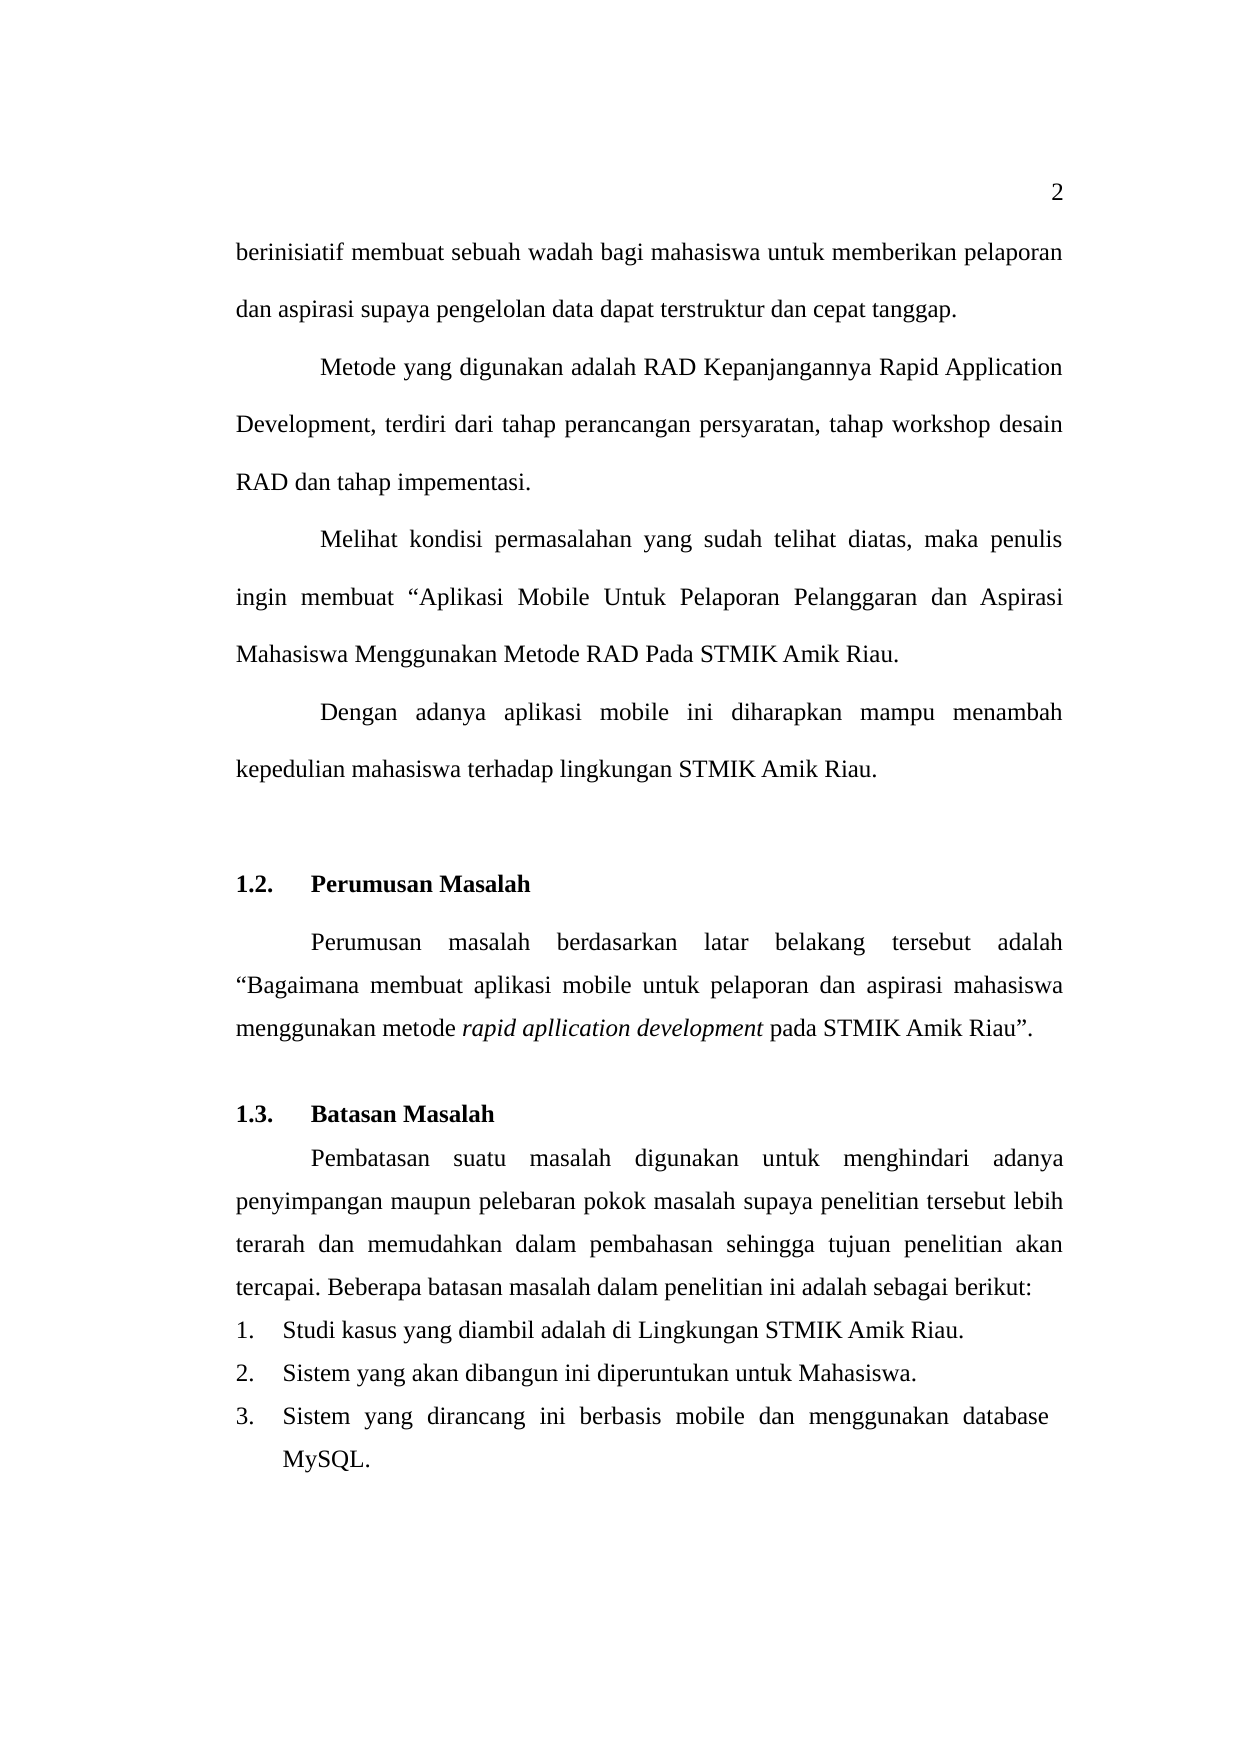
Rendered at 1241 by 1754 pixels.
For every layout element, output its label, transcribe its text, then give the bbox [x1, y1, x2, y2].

list Sistem yang akan dibangun ini diperuntukan untuk Mahasiswa. [236, 1358, 1063, 1387]
text Pembatasan suatu masalah digunakan untuk menghindari adanya penyimpangan maupun pelebaran pokok masalah supaya penelitian tersebut lebih terarah dan memudahkan dalam pembahasan sehingga tujuan penelitian akan tercapai. Beberapa batasan masalah dalam penelitian ini adalah sebagai berikut: [236, 1143, 1063, 1301]
text 1.2. Perumusan Masalah [236, 869, 1063, 898]
text Perumusan masalah berdasarkan latar belakang tersebut adalah “Bagaimana membuat aplikasi mobile untuk pelaporan dan aspirasi mahasiswa menggunakan metode rapid apllication development pada STMIK Amik Riau”. [236, 927, 1063, 1042]
text berinisiatif membuat sebuah wadah bagi mahasiswa untuk memberikan pelaporan dan aspirasi supaya pengelolan data dapat terstruktur dan cepat tanggap. [236, 237, 1063, 323]
list Studi kasus yang diambil adalah di Lingkungan STMIK Amik Riau. [236, 1315, 1063, 1344]
text Dengan adanya aplikasi mobile ini diharapkan mampu menambah kepedulian mahasiswa terhadap lingkungan STMIK Amik Riau. [236, 697, 1063, 783]
text Metode yang digunakan adalah RAD Kepanjangannya Rapid Application Development, terdiri dari tahap perancangan persyaratan, tahap workshop desain RAD dan tahap impementasi. [236, 352, 1063, 496]
text 1.3. Batasan Masalah [236, 1099, 1063, 1128]
list Sistem yang dirancang ini berbasis mobile dan menggunakan database MySQL. [236, 1401, 1063, 1473]
text Melihat kondisi permasalahan yang sudah telihat diatas, maka penulis ingin membuat “Aplikasi Mobile Untuk Pelaporan Pelanggaran dan Aspirasi Mahasiswa Menggunakan Metode RAD Pada STMIK Amik Riau. [236, 524, 1063, 668]
